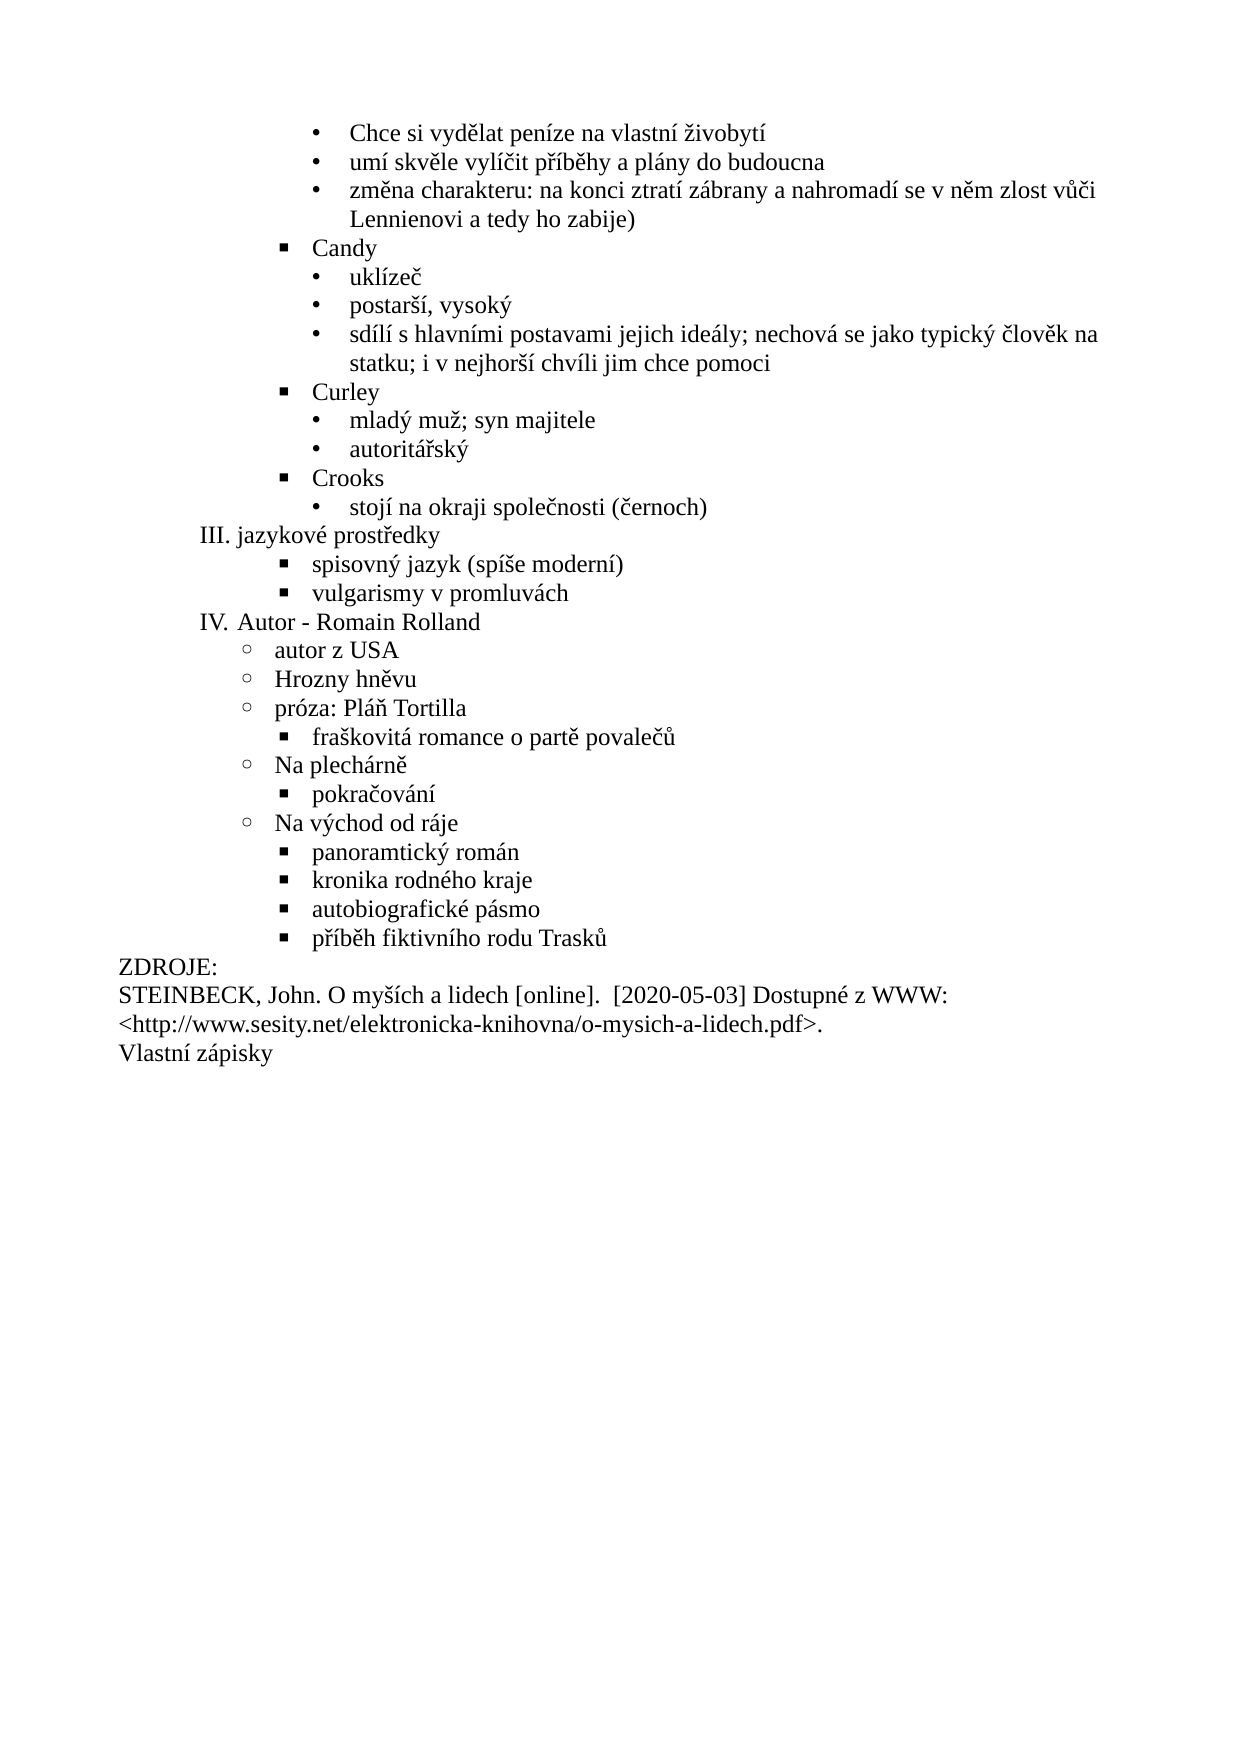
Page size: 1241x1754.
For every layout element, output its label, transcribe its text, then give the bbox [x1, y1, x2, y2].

list příběh fiktivního rodu Trasků [274, 923, 1122, 952]
list spisovný jazyk (spíše moderní) [274, 549, 1122, 578]
list uklízeč [312, 262, 1122, 291]
list fraškovitá romance o partě povalečů [274, 722, 1122, 751]
list Curley [274, 377, 1122, 406]
list Na východ od ráje [237, 808, 1122, 837]
list Crooks [274, 463, 1122, 492]
list jazykové prostředky [199, 521, 1122, 549]
list postarší, vysoký [312, 291, 1122, 319]
list próza: Pláň Tortilla [237, 693, 1122, 722]
list Hrozny hněvu [237, 664, 1122, 693]
list autobiografické pásmo [274, 894, 1122, 923]
list autoritářský [312, 434, 1122, 463]
list umí skvěle vylíčit příběhy a plány do budoucna [312, 147, 1122, 176]
list stojí na okraji společnosti (černoch) [312, 492, 1122, 521]
list kronika rodného kraje [274, 866, 1122, 894]
list Na plechárně [237, 751, 1122, 779]
list Candy [274, 233, 1122, 262]
text ZDROJE: [118, 952, 1122, 981]
list sdílí s hlavními postavami jejich ideály; nechová se jako typický člověk na statku; i v nejhorší chvíli jim chce pomoci [312, 319, 1122, 377]
list vulgarismy v promluvách [274, 578, 1122, 607]
list změna charakteru: na konci ztratí zábrany a nahromadí se v něm zlost vůči Lennienovi a tedy ho zabije) [312, 176, 1122, 233]
list mladý muž; syn majitele [312, 406, 1122, 434]
text Vlastní zápisky [118, 1038, 1122, 1067]
list autor z USA [237, 636, 1122, 664]
list Autor - Romain Rolland [199, 607, 1122, 636]
text STEINBECK, John. O myších a lidech [online]. [2020-05-03] Dostupné z WWW: [118, 981, 1122, 1009]
list Chce si vydělat peníze na vlastní živobytí [312, 118, 1122, 147]
list pokračování [274, 779, 1122, 808]
list panoramtický román [274, 837, 1122, 866]
text <http://www.sesity.net/elektronicka-knihovna/o-mysich-a-lidech.pdf>. [118, 1009, 1122, 1038]
